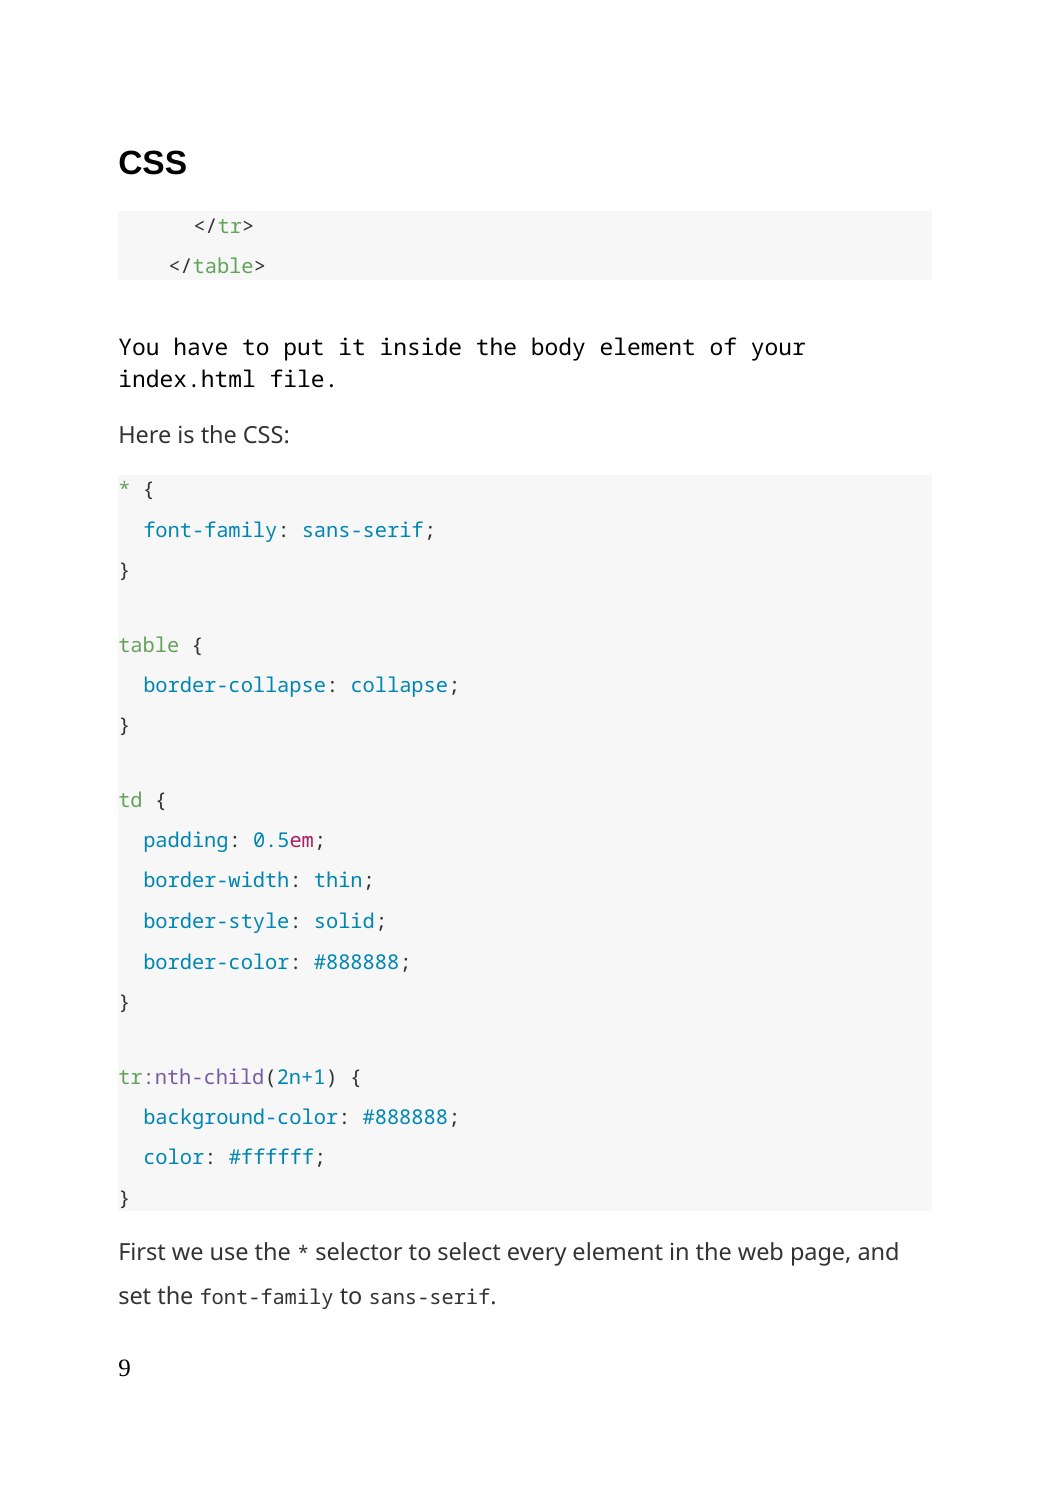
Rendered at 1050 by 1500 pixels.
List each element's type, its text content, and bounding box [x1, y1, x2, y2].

text border-collapse: collapse; [118, 670, 932, 698]
text table { [118, 630, 932, 658]
text Here is the CSS: [118, 406, 932, 450]
text background-color: #888888; [118, 1102, 932, 1130]
text </table> [118, 252, 932, 280]
text td { [118, 785, 932, 813]
text border-style: solid; [118, 907, 932, 935]
text border-color: #888888; [118, 947, 932, 975]
text } [118, 1184, 932, 1211]
text } [118, 711, 932, 739]
text First we use the * selector to select every element in the web page, and set the font-family to sans-serif. [118, 1224, 932, 1311]
text } [118, 988, 932, 1016]
text </tr> [118, 211, 932, 239]
text padding: 0.5em; [118, 825, 932, 853]
text } [118, 556, 932, 583]
text font-family: sans-serif; [118, 515, 932, 543]
text color: #ffffff; [118, 1143, 932, 1171]
text * { [118, 475, 932, 503]
text tr:nth-child(2n+1) { [118, 1062, 932, 1090]
text border-width: thin; [118, 866, 932, 894]
text You have to put it inside the body element of your index.html file. [118, 331, 932, 394]
